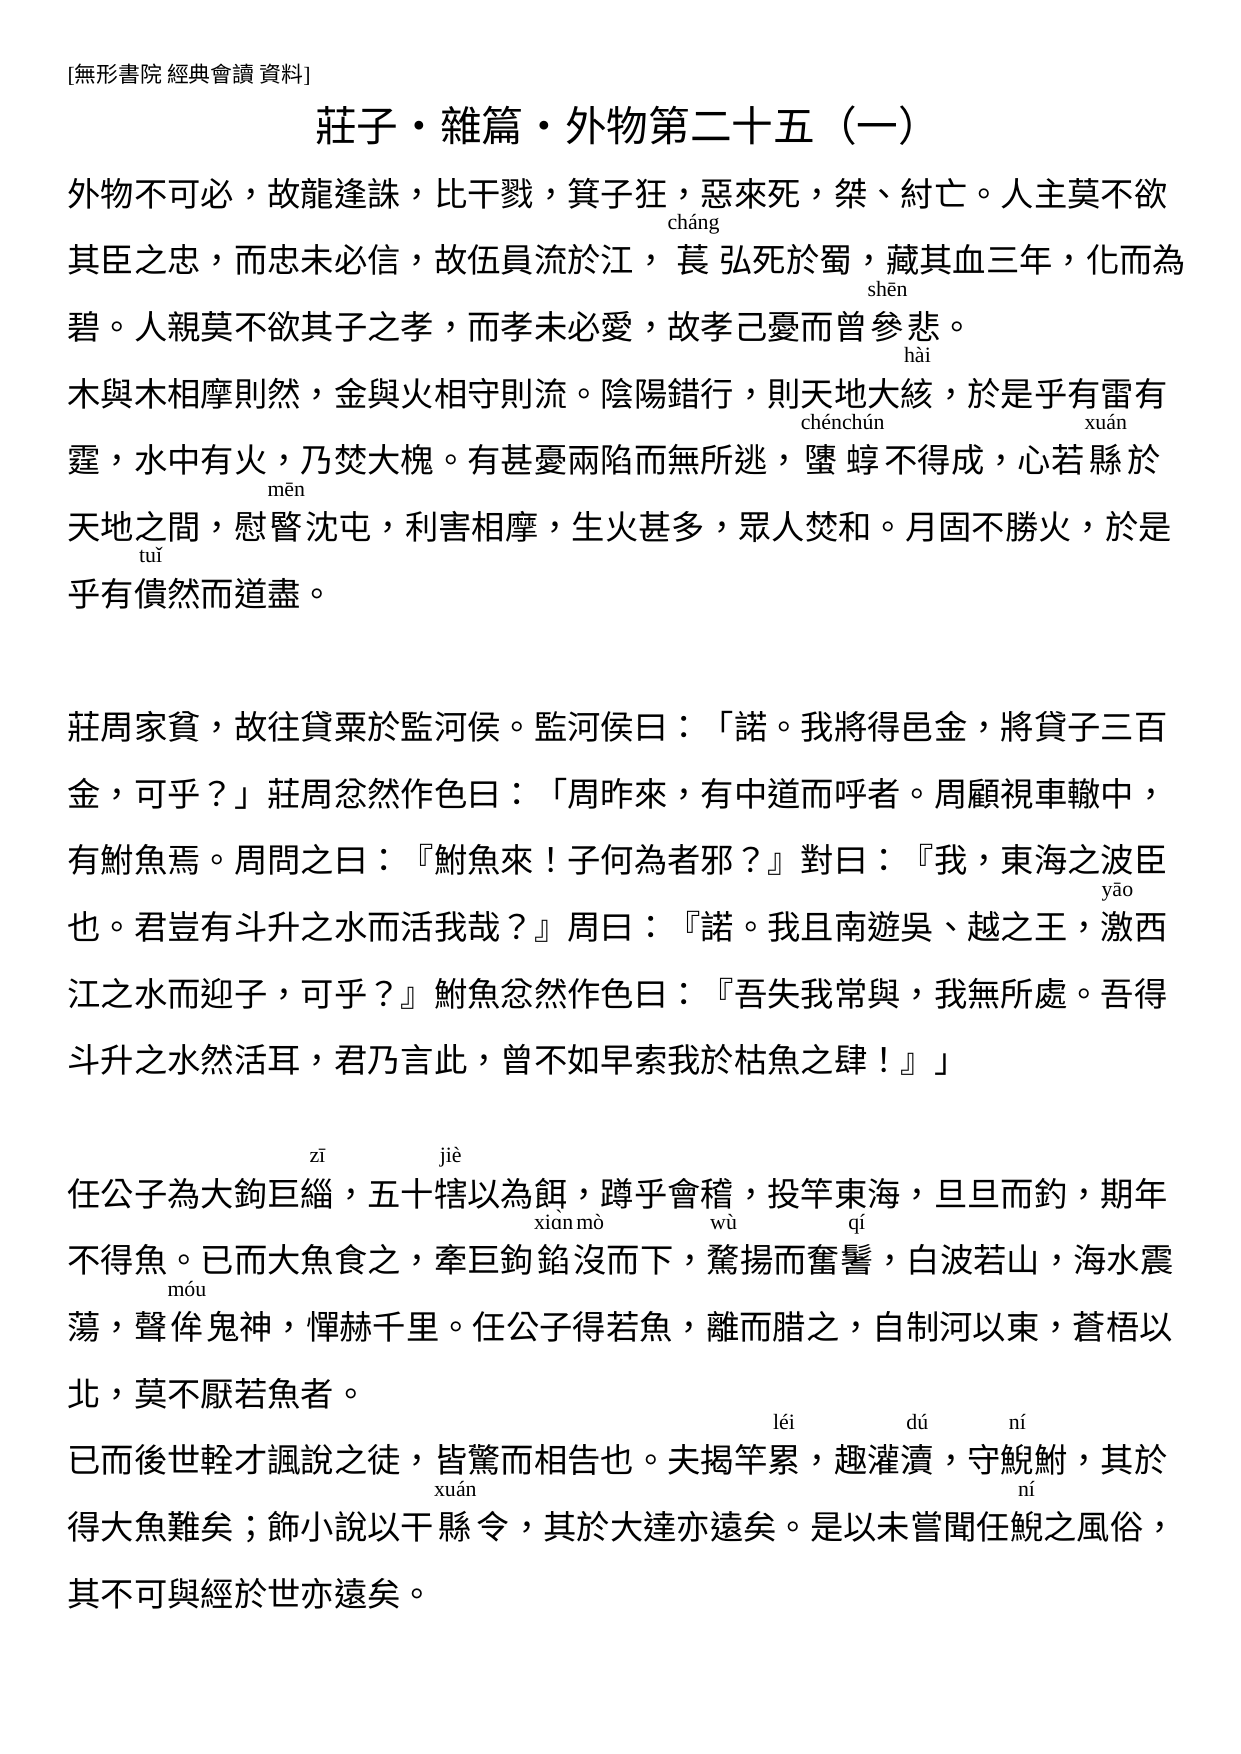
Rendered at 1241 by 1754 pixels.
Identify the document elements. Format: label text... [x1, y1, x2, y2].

text 莊周家貧，故往貸粟於監河侯。監河侯曰：「諾。我將得邑金，將貸子三百金，可乎？」莊周忿然作色曰：「周昨來，有中道而呼者。周顧視車轍中，有鮒魚焉。周問之曰：『鮒魚來！子何為者邪？』對曰：『我，東海之波臣也。君豈有斗升之水而活我哉？』周曰：『諾。我且南遊吳、越之王，激yāo西江之水而迎子，可乎？』鮒魚忿然作色曰：『吾失我常與，我無所處。吾得斗升之水然活耳，君乃言此，曾不如早索我於枯魚之肆！』」 [67, 686, 1187, 1086]
text 外物不可必，故龍逢誅，比干戮，箕子狂，惡來死，桀、紂亡。人主莫不欲其臣之忠，而忠未必信，故伍員流於江，萇cháng弘死於蜀，藏其血三年，化而為碧。人親莫不欲其子之孝，而孝未必愛，故孝己憂而曾參shēn悲。 [67, 153, 1187, 353]
text [無形書院 經典會讀 資料] [67, 36, 1187, 94]
text 木與木相摩則然，金與火相守則流。陰陽錯行，則天地大絯hài，於是乎有雷有霆，水中有火，乃焚大槐。有甚憂兩陷而無所逃，螴chén蜳chún不得成，心若縣xuán於天地之間，慰睯mēn沈屯，利害相摩，生火甚多，眾人焚和。月固不勝火，於是乎有僓tuǐ然而道盡。 [67, 353, 1187, 619]
text 已而後世輇才諷說之徒，皆驚而相告也。夫揭竿累léi，趣灌瀆dú，守鯢ní鮒，其於得大魚難矣；飾小說以干縣xuán令，其於大達亦遠矣。是以未嘗聞任鯢ní之風俗，其不可與經於世亦遠矣。 [67, 1419, 1187, 1619]
text 任公子為大鉤巨緇zī，五十犗jiè以為餌，蹲乎會稽，投竿東海，旦旦而釣，期年不得魚。已而大魚食之，牽巨鉤錎xiɑ̀n沒mò而下，騖wù揚而奮鬐qí，白波若山，海水震蕩，聲侔móu鬼神，憚赫千里。任公子得若魚，離而腊之，自制河以東，蒼梧以北，莫不厭若魚者。 [67, 1153, 1187, 1419]
text 莊子‧雜篇‧外物第二十五（一） [67, 94, 1187, 153]
